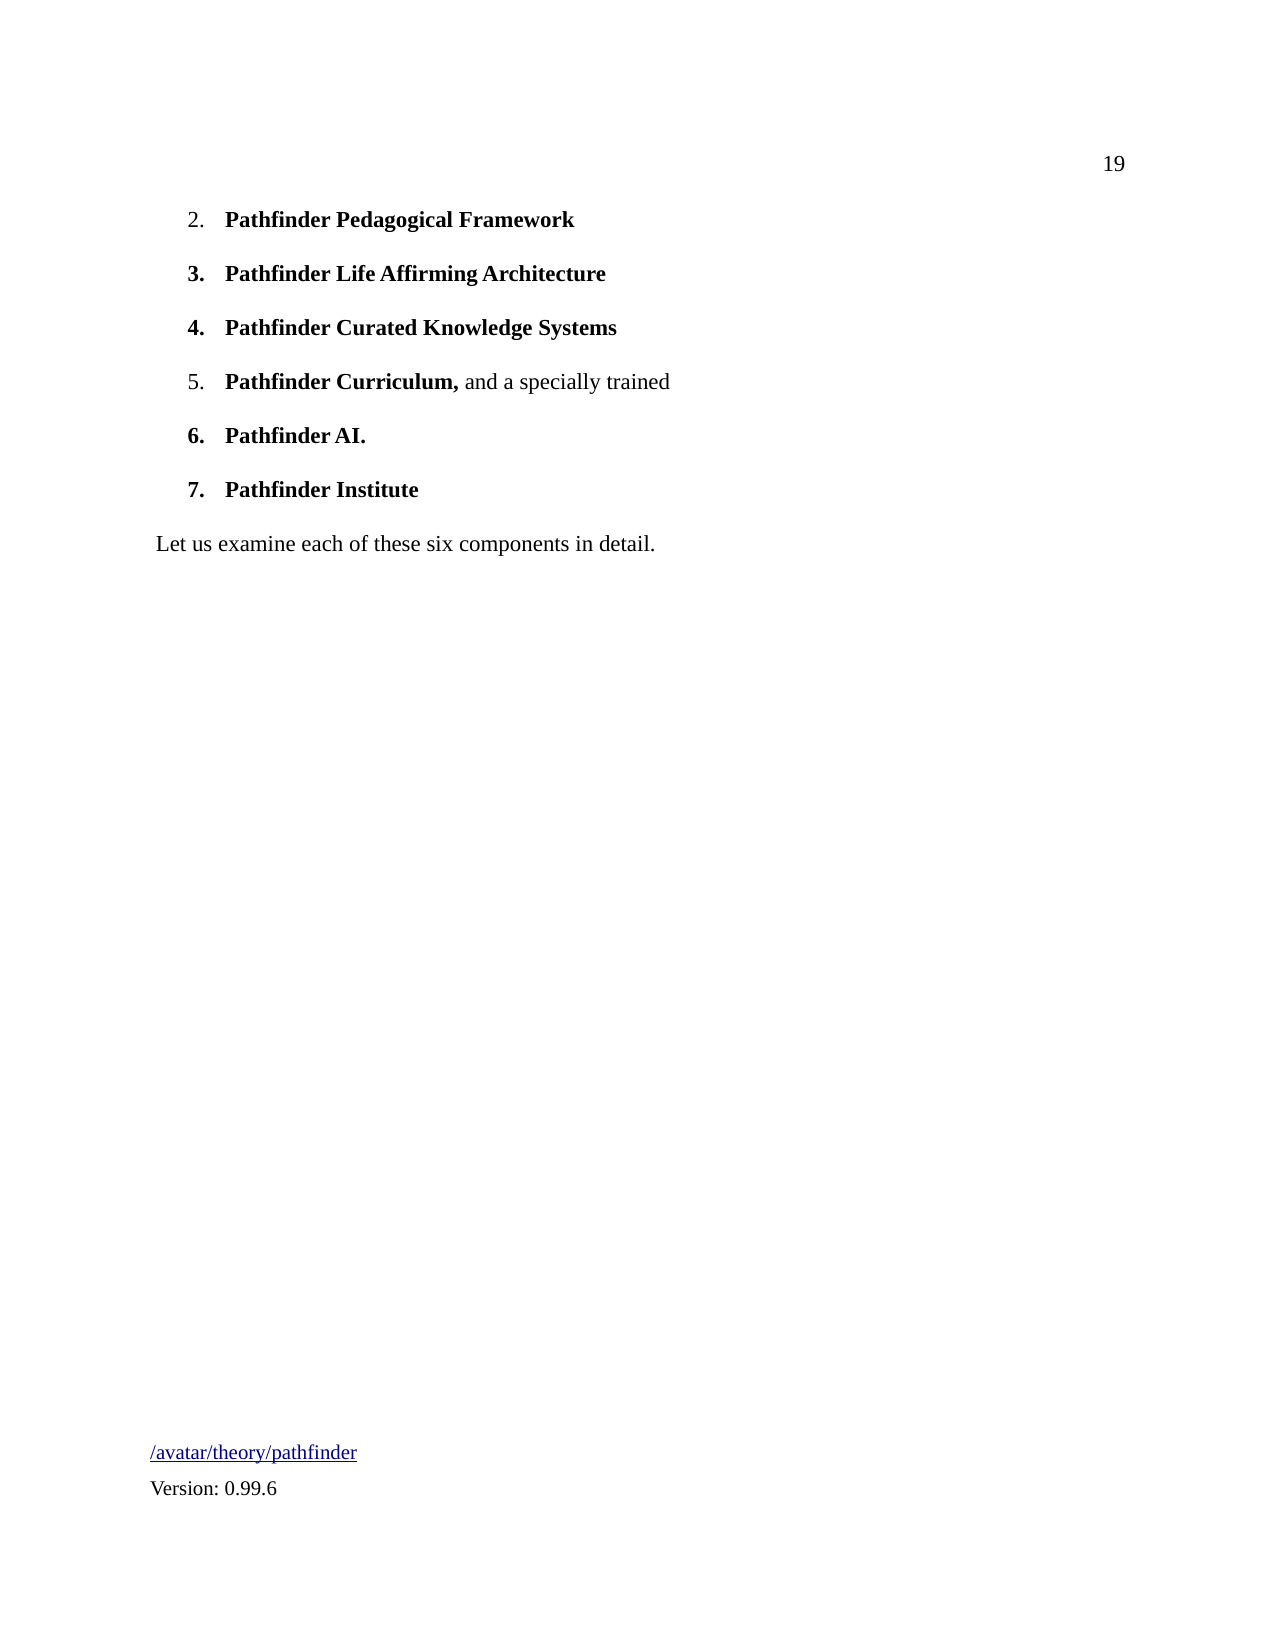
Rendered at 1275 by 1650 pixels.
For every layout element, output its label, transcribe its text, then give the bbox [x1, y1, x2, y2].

list Pathfinder AI. [187, 422, 1125, 448]
list Pathfinder Pedagogical Framework [187, 206, 1125, 232]
text Let us examine each of these six components in detail. [150, 530, 1125, 557]
list Pathfinder Institute [187, 476, 1125, 502]
list Pathfinder Curriculum, and a specially trained [187, 368, 1125, 394]
list Pathfinder Curated Knowledge Systems [187, 314, 1125, 340]
list Pathfinder Life Affirming Architecture [187, 260, 1125, 286]
